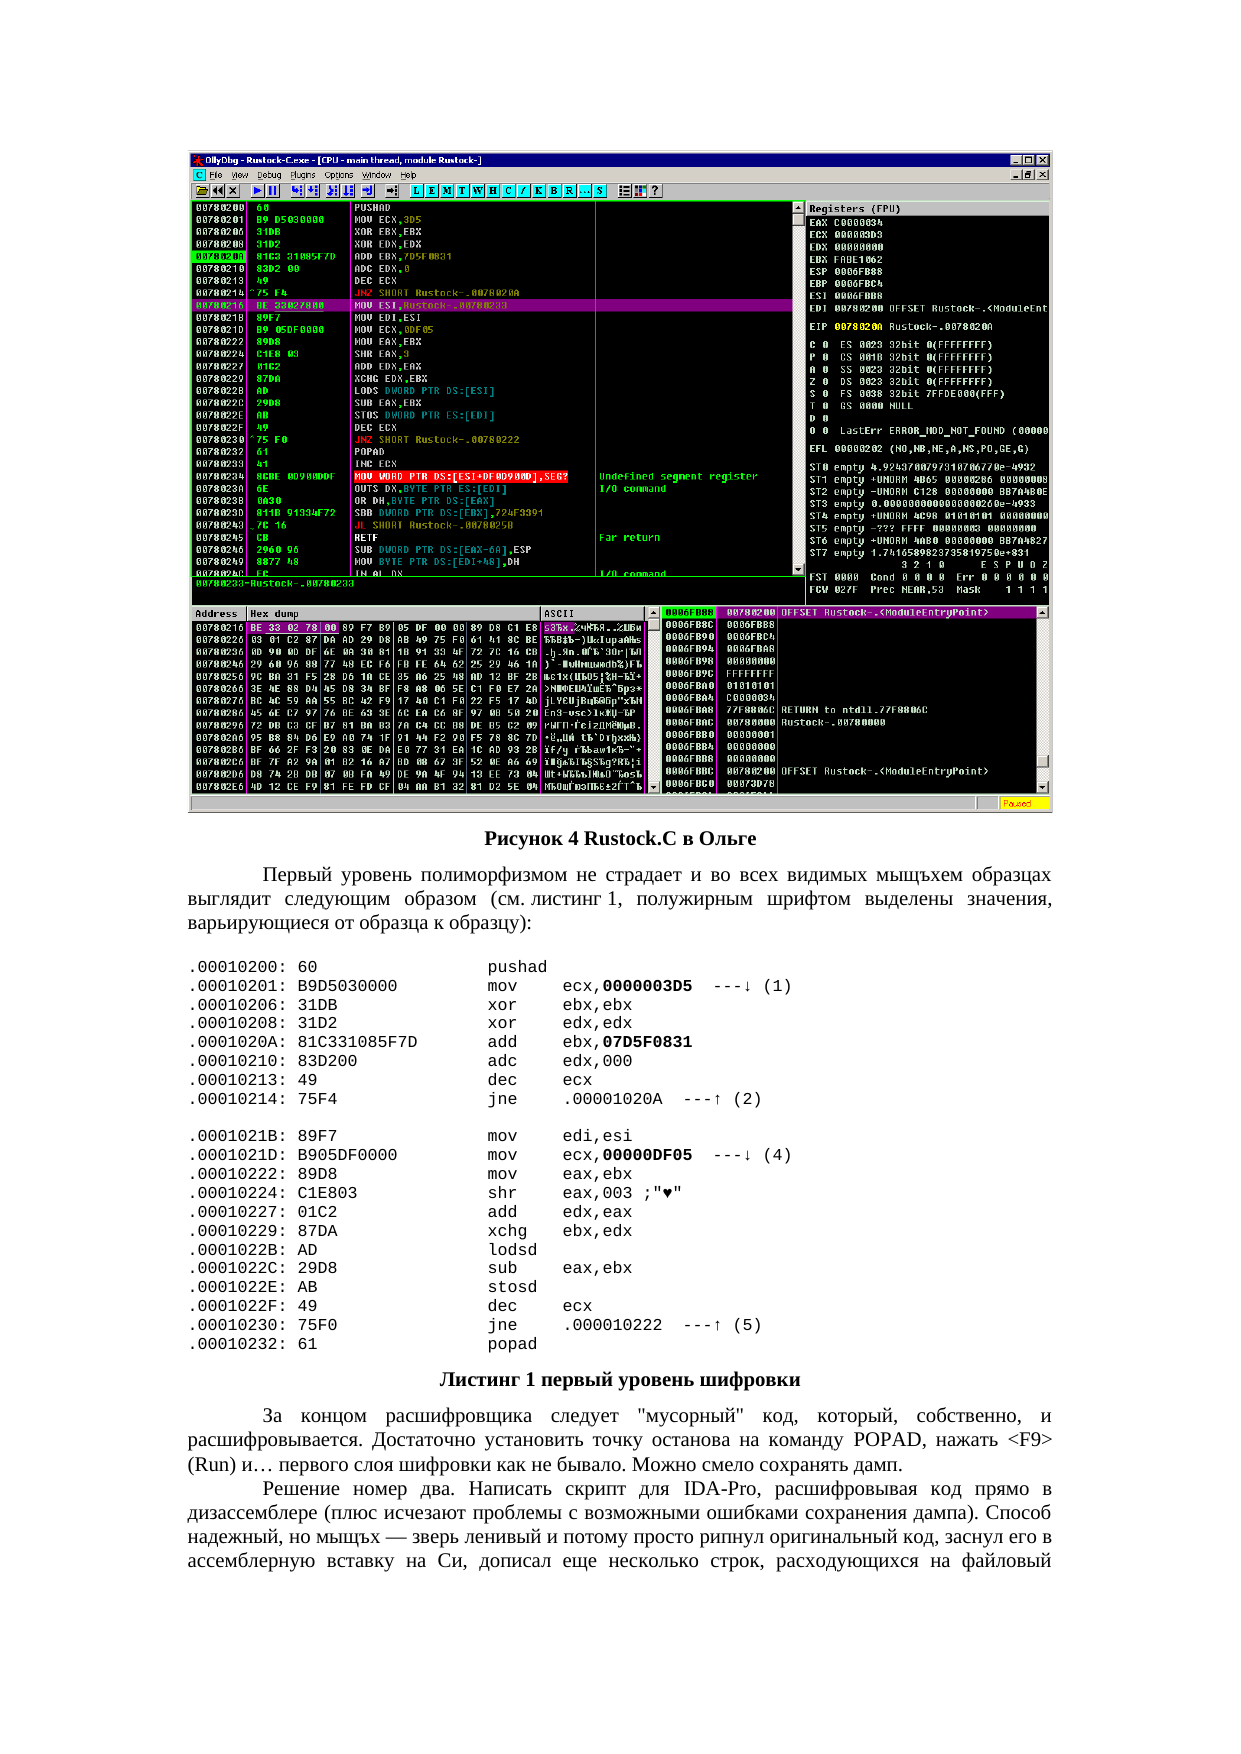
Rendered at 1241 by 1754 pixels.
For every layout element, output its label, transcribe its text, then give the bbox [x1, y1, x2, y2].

text Рисунок 4 Rustock.C в Ольге [187, 826, 1053, 849]
text .00010200: 60 pushad [187, 958, 1053, 977]
text .00010210: 83D200 adc edx,000 [187, 1053, 1053, 1071]
text .00010230: 75F0 jne .000010222 ---↑ (5) [187, 1317, 1053, 1335]
text .00010222: 89D8 mov eax,ebx [187, 1166, 1053, 1184]
text .0001022B: AD lodsd [187, 1241, 1053, 1260]
text .0001022F: 49 dec ecx [187, 1298, 1053, 1317]
text .00010229: 87DA xchg ebx,edx [187, 1222, 1053, 1241]
text .00010208: 31D2 xor edx,edx [187, 1015, 1053, 1034]
text .0001021D: B905DF0000 mov ecx,00000DF05 ---↓ (4) [187, 1147, 1053, 1166]
text .00010224: C1E803 shr eax,003 ;"♥" [187, 1184, 1053, 1203]
text .00010227: 01C2 add edx,eax [187, 1203, 1053, 1222]
text .0001022E: AB stosd [187, 1279, 1053, 1298]
text .0001021B: 89F7 mov edi,esi [187, 1128, 1053, 1147]
text .00010216: BE33020100 mov esi,000010233 ---↓ (3) [187, 1109, 1053, 1128]
text .0001020A: 81C331085F7D add ebx,07D5F0831 [187, 1034, 1053, 1053]
text .00010201: B9D5030000 mov ecx,0000003D5 ---↓ (1) [187, 977, 1053, 996]
text .0001022C: 29D8 sub eax,ebx [187, 1260, 1053, 1279]
text Решение номер два. Написать скрипт для IDA-Pro, расшифровывая код прямо в дизассемблере (плюс исчезают проблемы с возможными ошибками сохранения дампа). Способ надежный, но мыщъх — зверь ленивый и потому просто рипнул оригинальный код, заснул его в ассемблерную вставку на Си, дописал еще несколько строк, расходующихся на файловый [187, 1476, 1053, 1572]
picture [187, 150, 1053, 813]
text Листинг 1 первый уровень шифровки [187, 1367, 1053, 1391]
text .00010232: 61 popad [187, 1335, 1053, 1354]
text За концом расшифровщика следует "мусорный" код, который, собственно, и расшифровывается. Достаточно установить точку останова на команду POPAD, нажать <F9> (Run) и… первого слоя шифровки как не бывало. Можно смело сохранять дамп. [187, 1403, 1053, 1476]
text .00010213: 49 dec ecx [187, 1071, 1053, 1090]
text .00010206: 31DB xor ebx,ebx [187, 996, 1053, 1015]
text Первый уровень полиморфизмом не страдает и во всех видимых мыщъхем образцах выглядит следующим образом (см. листинг 1, полужирным шрифтом выделены значения, варьирующиеся от образца к образцу): [187, 862, 1053, 934]
text .00010214: 75F4 jne .00001020A ---↑ (2) [187, 1090, 1053, 1109]
